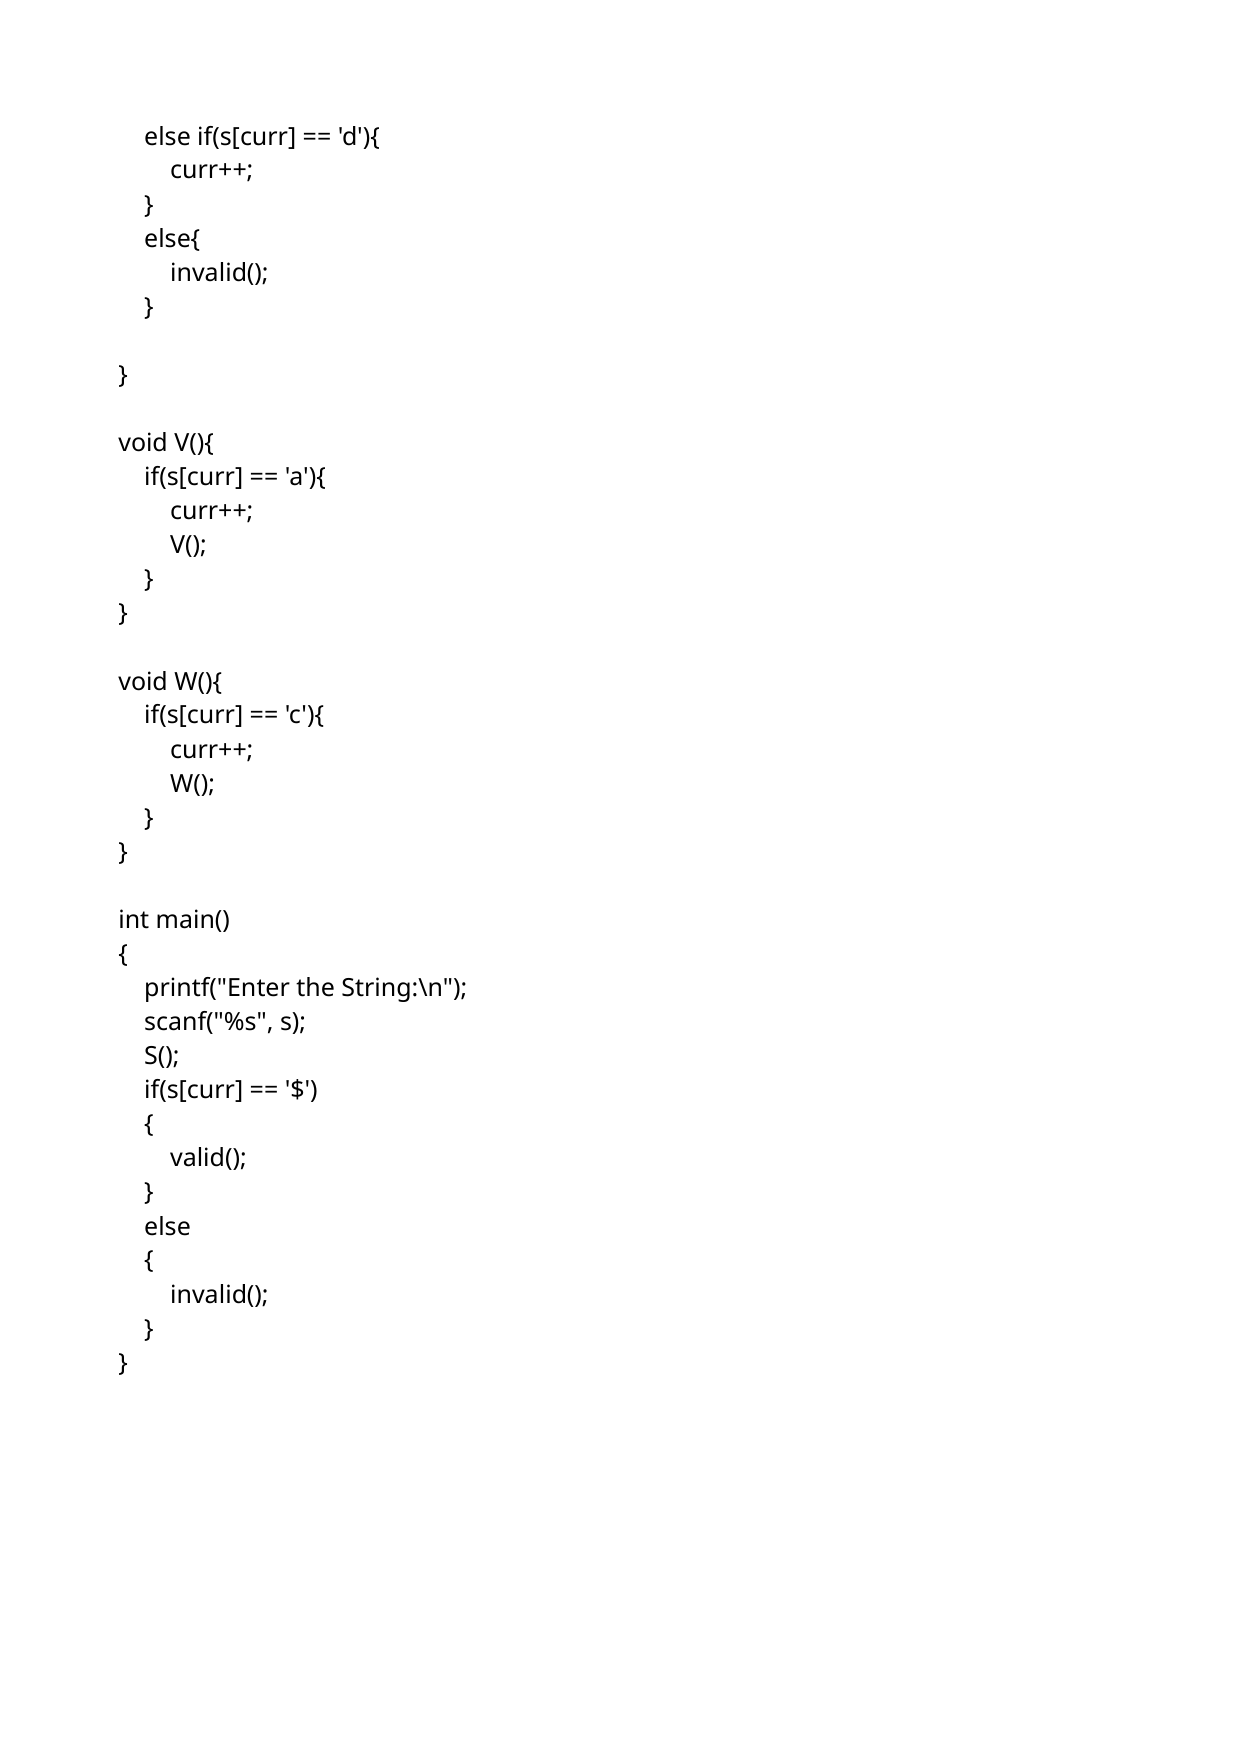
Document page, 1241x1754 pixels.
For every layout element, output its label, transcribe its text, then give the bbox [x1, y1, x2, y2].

text { [118, 1106, 1122, 1140]
text { [118, 936, 1122, 970]
text } [118, 1174, 1122, 1208]
text } [118, 833, 1122, 867]
text int main() [118, 902, 1122, 936]
text } [118, 561, 1122, 595]
text V(); [118, 527, 1122, 561]
text curr++; [118, 493, 1122, 527]
text W(); [118, 765, 1122, 799]
text printf("Enter the String:\n"); [118, 970, 1122, 1004]
text } [118, 288, 1122, 322]
text void W(){ [118, 663, 1122, 697]
text } [118, 799, 1122, 833]
text } [118, 186, 1122, 220]
text } [118, 595, 1122, 629]
text } [118, 1344, 1122, 1378]
text void V(){ [118, 425, 1122, 459]
text } [118, 357, 1122, 391]
text valid(); [118, 1140, 1122, 1174]
text if(s[curr] == 'c'){ [118, 697, 1122, 731]
text curr++; [118, 731, 1122, 765]
text else [118, 1208, 1122, 1242]
text } [118, 1310, 1122, 1344]
text if(s[curr] == '$') [118, 1072, 1122, 1106]
text curr++; [118, 152, 1122, 186]
text scanf("%s", s); [118, 1004, 1122, 1038]
text else if(s[curr] == 'd'){ [118, 118, 1122, 152]
text S(); [118, 1038, 1122, 1072]
text invalid(); [118, 254, 1122, 288]
text else{ [118, 220, 1122, 254]
text { [118, 1242, 1122, 1276]
text invalid(); [118, 1276, 1122, 1310]
text if(s[curr] == 'a'){ [118, 459, 1122, 493]
